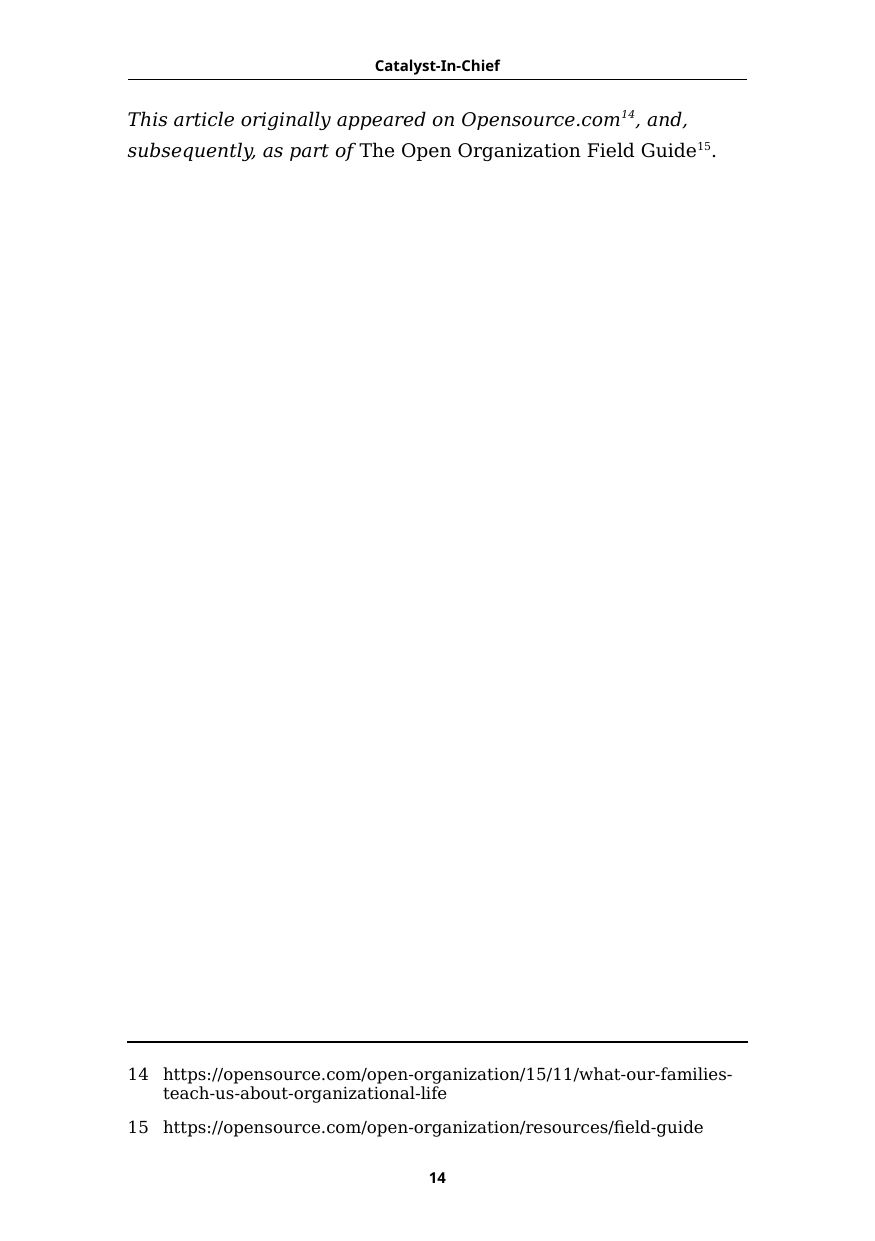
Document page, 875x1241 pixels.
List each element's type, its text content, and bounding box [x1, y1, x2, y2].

text https://opensource.com/open-organization/15/11/what-our-families-teach-us-about-organizational-life [127, 1064, 747, 1103]
text This article originally appeared on Opensource.com, and, subsequently, as part of The Open Organization Field Guide. [127, 109, 747, 162]
text https://opensource.com/open-organization/resources/field-guide [127, 1118, 747, 1138]
